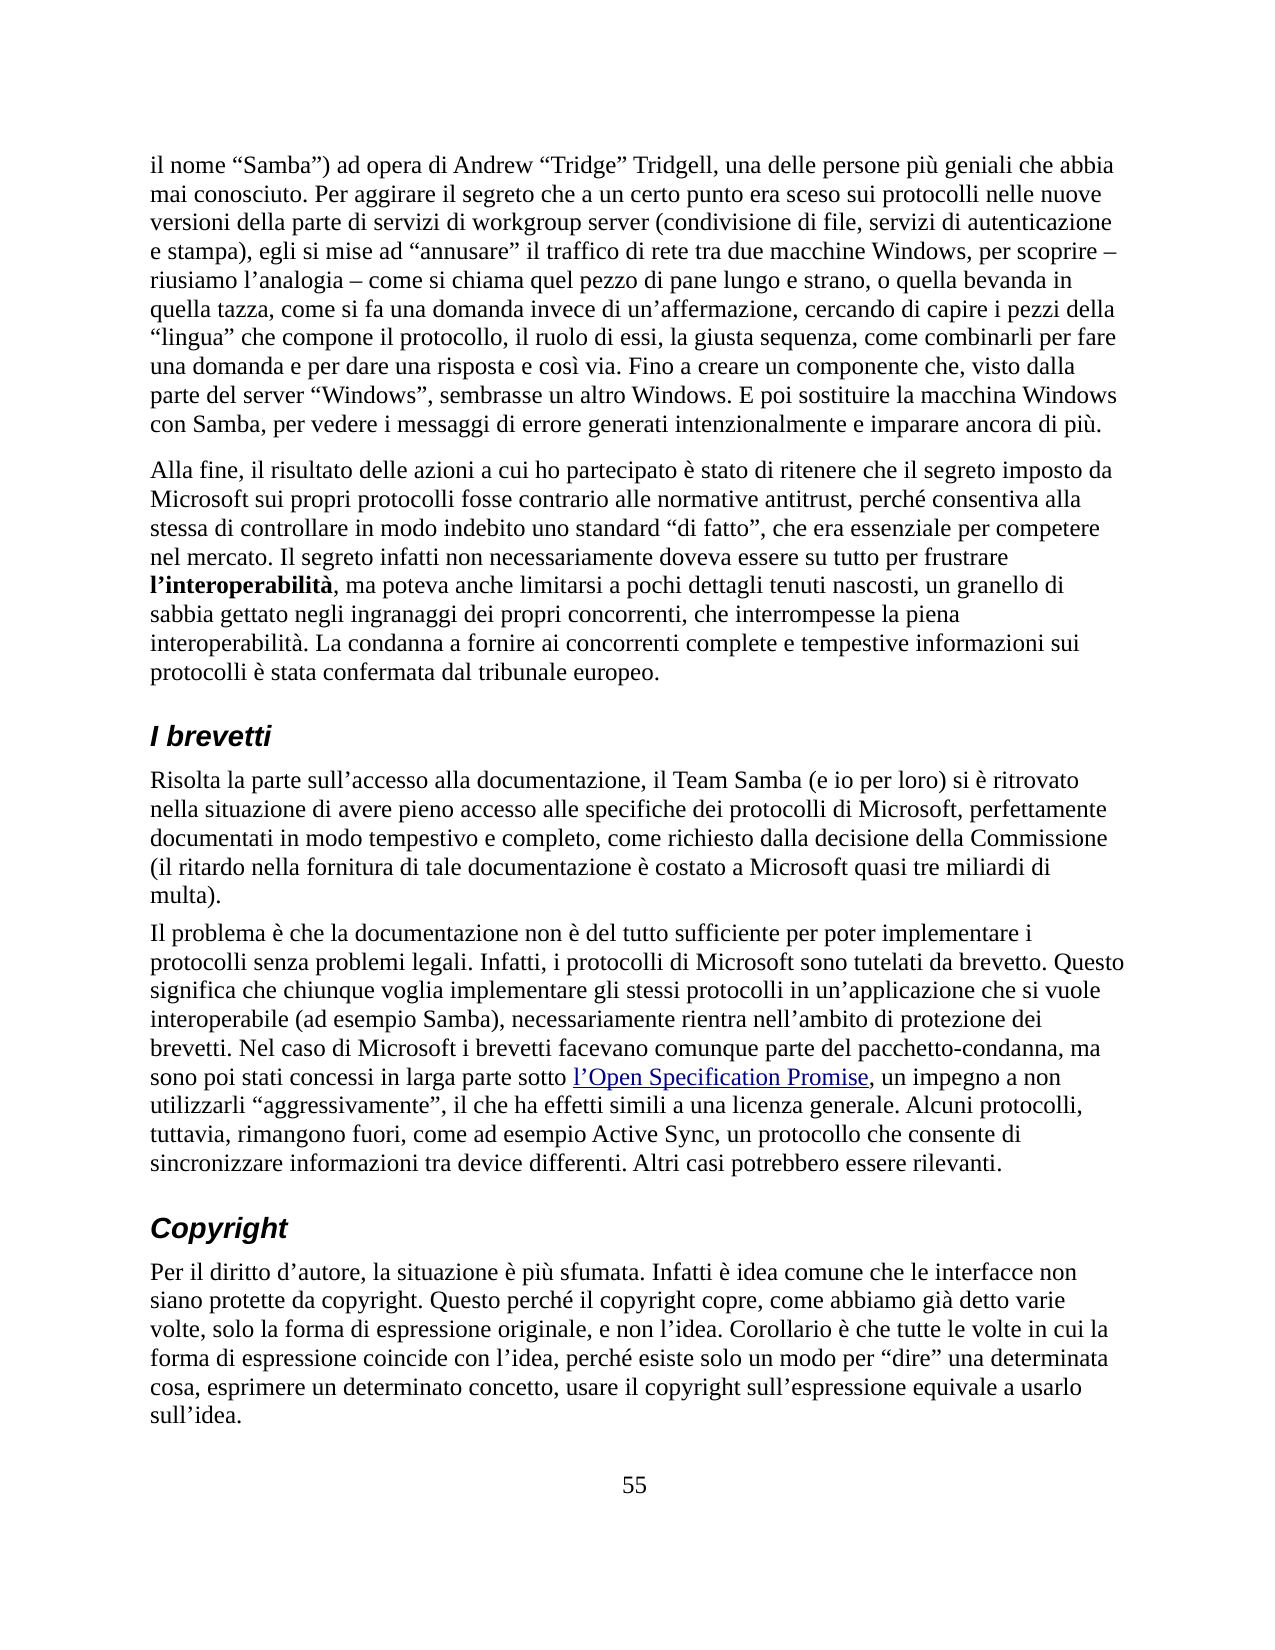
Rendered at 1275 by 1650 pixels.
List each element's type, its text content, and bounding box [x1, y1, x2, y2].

subtitle Copyright [150, 1211, 1125, 1244]
text Il problema è che la documentazione non è del tutto sufficiente per poter implementare i protocolli senza problemi legali. Infatti, i protocolli di Microsoft sono tutelati da brevetto. Questo significa che chiunque voglia implementare gli stessi protocolli in un’applicazione che si vuole interoperabile (ad esempio Samba), necessariamente rientra nell’ambito di protezione dei brevetti. Nel caso di Microsoft i brevetti facevano comunque parte del pacchetto-condanna, ma sono poi stati concessi in larga parte sotto l’Open Specification Promise, un impegno a non utilizzarli “aggressivamente”, il che ha effetti simili a una licenza generale. Alcuni protocolli, tuttavia, rimangono fuori, come ad esempio Active Sync, un protocollo che consente di sincronizzare informazioni tra device differenti. Altri casi potrebbero essere rilevanti. [150, 918, 1125, 1177]
text il nome “Samba”) ad opera di Andrew “Tridge” Tridgell, una delle persone più geniali che abbia mai conosciuto. Per aggirare il segreto che a un certo punto era sceso sui protocolli nelle nuove versioni della parte di servizi di workgroup server (condivisione di file, servizi di autenticazione e stampa), egli si mise ad “annusare” il traffico di rete tra due macchine Windows, per scoprire – riusiamo l’analogia – come si chiama quel pezzo di pane lungo e strano, o quella bevanda in quella tazza, come si fa una domanda invece di un’affermazione, cercando di capire i pezzi della “lingua” che compone il protocollo, il ruolo di essi, la giusta sequenza, come combinarli per fare una domanda e per dare una risposta e così via. Fino a creare un componente che, visto dalla parte del server “Windows”, sembrasse un altro Windows. E poi sostituire la macchina Windows con Samba, per vedere i messaggi di errore generati intenzionalmente e imparare ancora di più. [150, 150, 1125, 437]
text Alla fine, il risultato delle azioni a cui ho partecipato è stato di ritenere che il segreto imposto da Microsoft sui propri protocolli fosse contrario alle normative antitrust, perché consentiva alla stessa di controllare in modo indebito uno standard “di fatto”, che era essenziale per competere nel mercato. Il segreto infatti non necessariamente doveva essere su tutto per frustrare l’interoperabilità, ma poteva anche limitarsi a pochi dettagli tenuti nascosti, un granello di sabbia gettato negli ingranaggi dei propri concorrenti, che interrompesse la piena interoperabilità. La condanna a fornire ai concorrenti complete e tempestive informazioni sui protocolli è stata confermata dal tribunale europeo. [150, 455, 1125, 685]
text Risolta la parte sull’accesso alla documentazione, il Team Samba (e io per loro) si è ritrovato nella situazione di avere pieno accesso alle specifiche dei protocolli di Microsoft, perfettamente documentati in modo tempestivo e completo, come richiesto dalla decisione della Commissione (il ritardo nella fornitura di tale documentazione è costato a Microsoft quasi tre miliardi di multa). [150, 765, 1125, 909]
subtitle I brevetti [150, 719, 1125, 753]
text Per il diritto d’autore, la situazione è più sfumata. Infatti è idea comune che le interfacce non siano protette da copyright. Questo perché il copyright copre, come abbiamo già detto varie volte, solo la forma di espressione originale, e non l’idea. Corollario è che tutte le volte in cui la forma di espressione coincide con l’idea, perché esiste solo un modo per “dire” una determinata cosa, esprimere un determinato concetto, usare il copyright sull’espressione equivale a usarlo sull’idea. [150, 1257, 1125, 1429]
